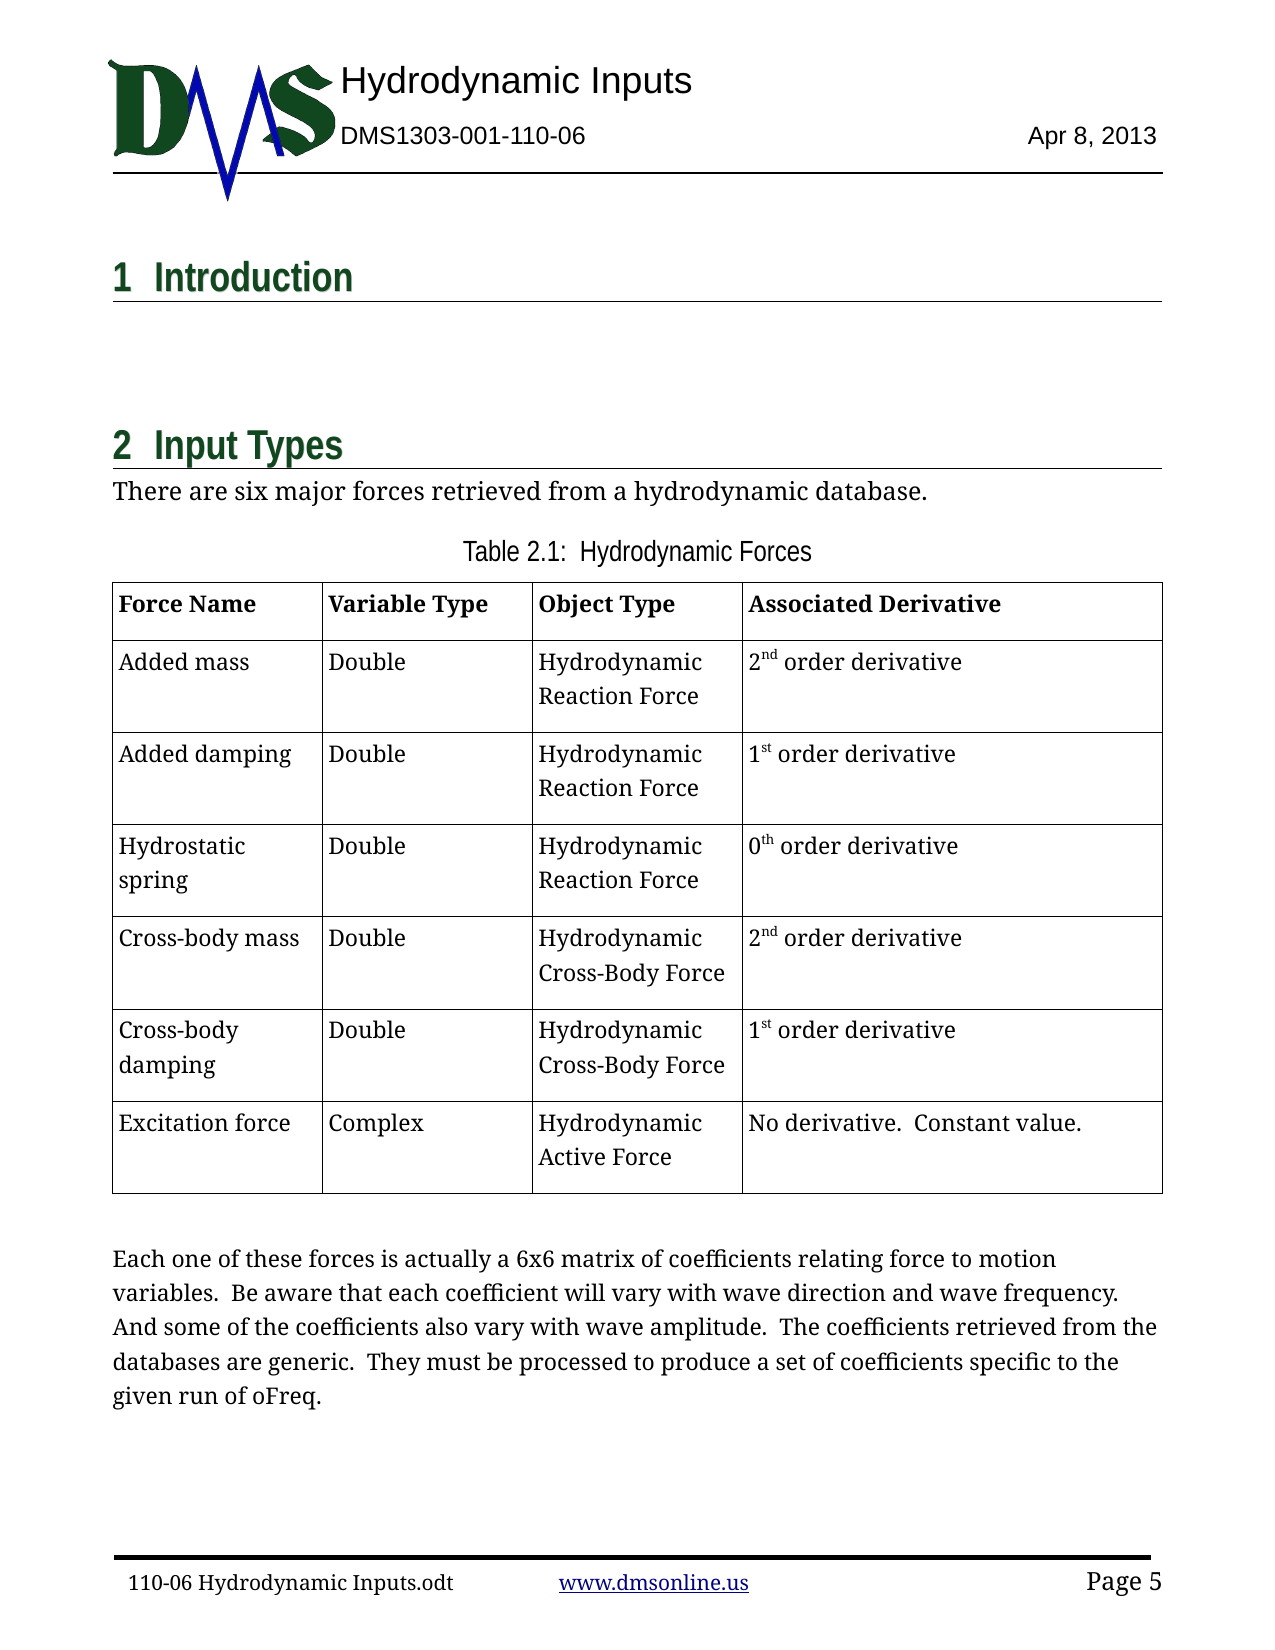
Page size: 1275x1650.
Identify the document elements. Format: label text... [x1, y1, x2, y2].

table_cell Double [323, 641, 532, 732]
table_header Associated Derivative [743, 583, 1162, 640]
picture [105, 56, 338, 204]
table_cell Excitation force [113, 1102, 322, 1193]
table_cell 0th order derivative [743, 825, 1162, 916]
table_cell Hydrostatic spring [113, 825, 322, 916]
table_cell 1st order derivative [743, 1010, 1162, 1101]
table_cell Double [323, 1010, 532, 1101]
table_cell Cross-body mass [113, 917, 322, 1009]
table_header Object Type [533, 583, 742, 640]
table_header Variable Type [323, 583, 532, 640]
text Table 2.1: Hydrodynamic Forces [112, 534, 1162, 567]
table_cell Hydrodynamic Reaction Force [533, 733, 742, 824]
table_cell Added damping [113, 733, 322, 824]
table_cell 2nd order derivative [743, 641, 1162, 732]
table_cell 1st order derivative [743, 733, 1162, 824]
table_cell Added mass [113, 641, 322, 732]
table_cell Hydrodynamic Active Force [533, 1102, 742, 1193]
table_cell Cross-body damping [113, 1010, 322, 1101]
text There are six major forces retrieved from a hydrodynamic database. [112, 474, 1162, 508]
text Each one of these forces is actually a 6x6 matrix of coefficients relating force to motion variables. Be aware that each coefficient will vary with wave direction and wave frequency. And some of the coefficients also vary with wave amplitude. The coefficients retrieved from the databases are generic. They must be processed to produce a set of coefficients specific to the given run of oFreq. [112, 1242, 1162, 1411]
table_cell Complex [323, 1102, 532, 1193]
subtitle Introduction [112, 253, 1162, 302]
table_cell 2nd order derivative [743, 917, 1162, 1009]
table_cell Hydrodynamic Reaction Force [533, 825, 742, 916]
table_cell No derivative. Constant value. [743, 1102, 1162, 1193]
table_cell Double [323, 733, 532, 824]
table_cell Hydrodynamic Reaction Force [533, 641, 742, 732]
table_cell Double [323, 825, 532, 916]
table_cell Hydrodynamic Cross-Body Force [533, 1010, 742, 1101]
table_cell Double [323, 917, 532, 1009]
subtitle Input Types [112, 420, 1162, 469]
table_header Force Name [113, 583, 322, 640]
table_cell Hydrodynamic Cross-Body Force [533, 917, 742, 1009]
